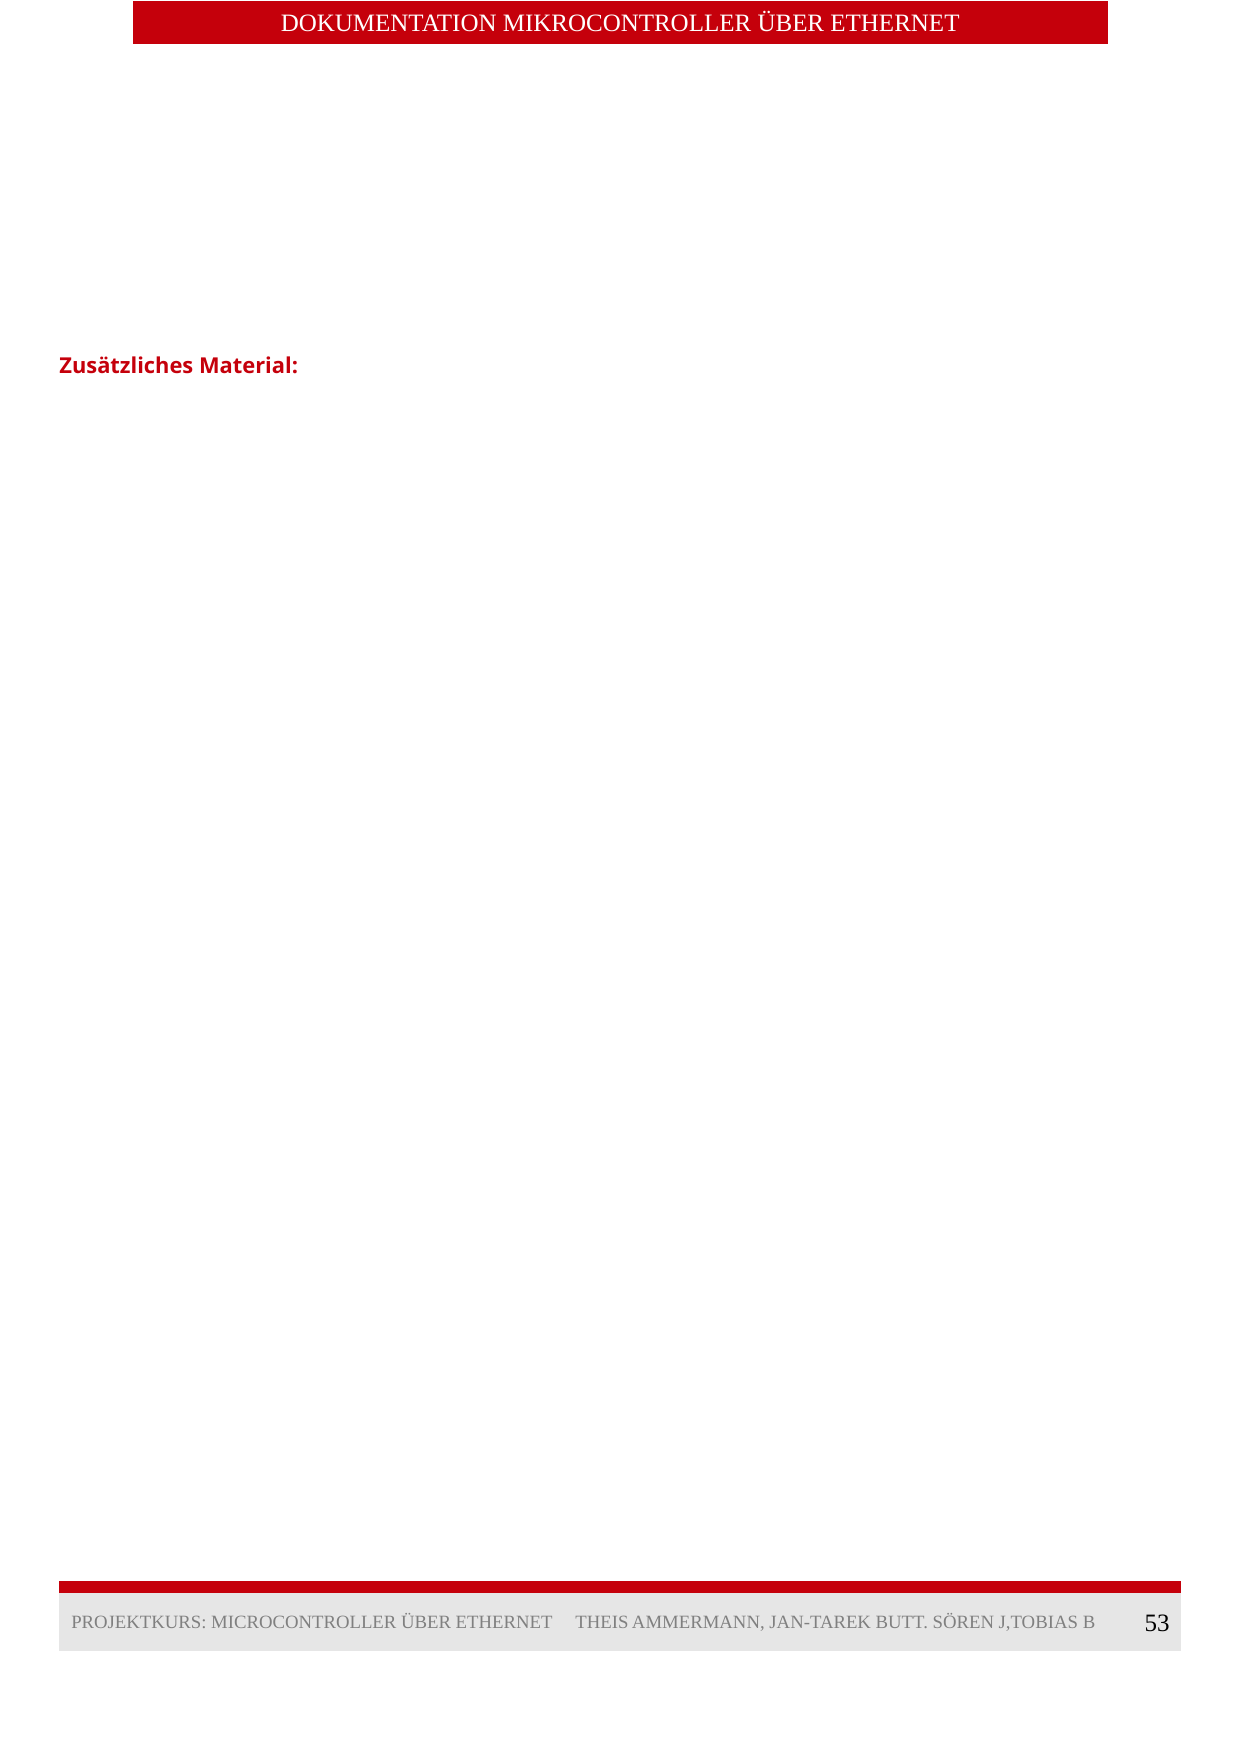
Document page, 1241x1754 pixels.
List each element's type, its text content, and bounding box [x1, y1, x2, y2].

text Zusätzliches Material: [59, 350, 1181, 380]
